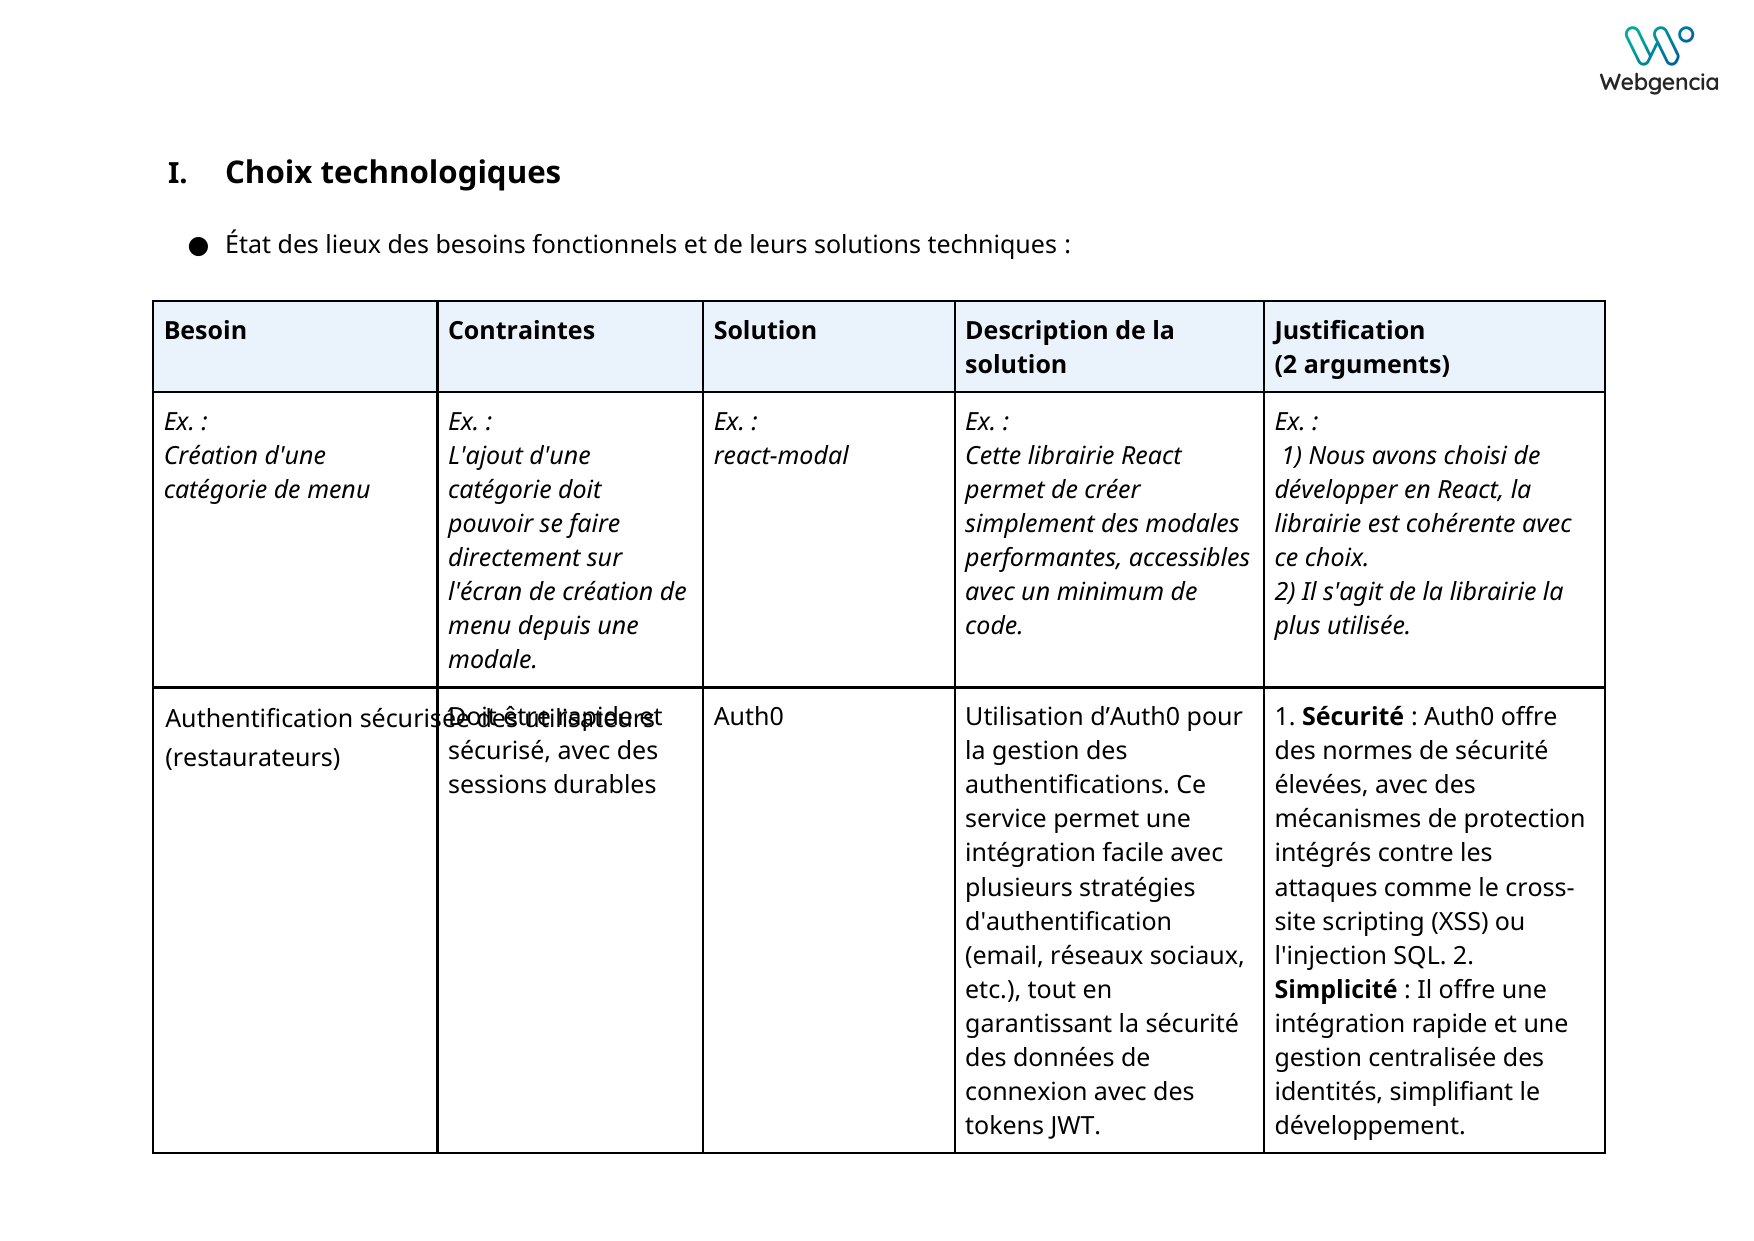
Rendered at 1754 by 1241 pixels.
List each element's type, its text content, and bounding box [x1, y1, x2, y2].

table_cell Ex. : Cette librairie React permet de créer simplement des modales performantes, accessibles avec un minimum de code. [956, 393, 1263, 686]
table_header Description de la solution [956, 302, 1263, 391]
table_cell Ex. : Création d'une catégorie de menu [154, 393, 436, 686]
table_cell Auth0 [704, 689, 954, 1152]
table_header Besoin [154, 302, 436, 391]
table_cell Ex. : react-modal [704, 393, 954, 686]
list État des lieux des besoins fonctionnels et de leurs solutions techniques : [187, 227, 1604, 261]
table_header Solution [704, 302, 954, 391]
table_header Justification (2 arguments) [1265, 302, 1604, 391]
table_cell Utilisation d’Auth0 pour la gestion des authentifications. Ce service permet une intégration facile avec plusieurs stratégies d'authentification (email, réseaux sociaux, etc.), tout en garantissant la sécurité des données de connexion avec des tokens JWT. [956, 689, 1263, 1152]
table_cell 1. Sécurité : Auth0 offre des normes de sécurité élevées, avec des mécanismes de protection intégrés contre les attaques comme le cross-site scripting (XSS) ou l'injection SQL. 2. Simplicité : Il offre une intégration rapide et une gestion centralisée des identités, simplifiant le développement. [1265, 689, 1604, 1152]
table_cell [154, 689, 436, 1152]
list Choix technologiques [187, 150, 1604, 193]
table_cell Ex. : 1) Nous avons choisi de développer en React, la librairie est cohérente avec ce choix. 2) Il s'agit de la librairie la plus utilisée. [1265, 393, 1604, 686]
table_cell Ex. : L'ajout d'une catégorie doit pouvoir se faire directement sur l'écran de création de menu depuis une modale. [439, 393, 702, 686]
table_header Authentification sécurisée des utilisateurs (restaurateurs) [164, 699, 436, 779]
table_header [164, 780, 175, 821]
table_cell Doit être rapide et sécurisé, avec des sessions durables [439, 689, 702, 1152]
table_header Contraintes [439, 302, 702, 391]
